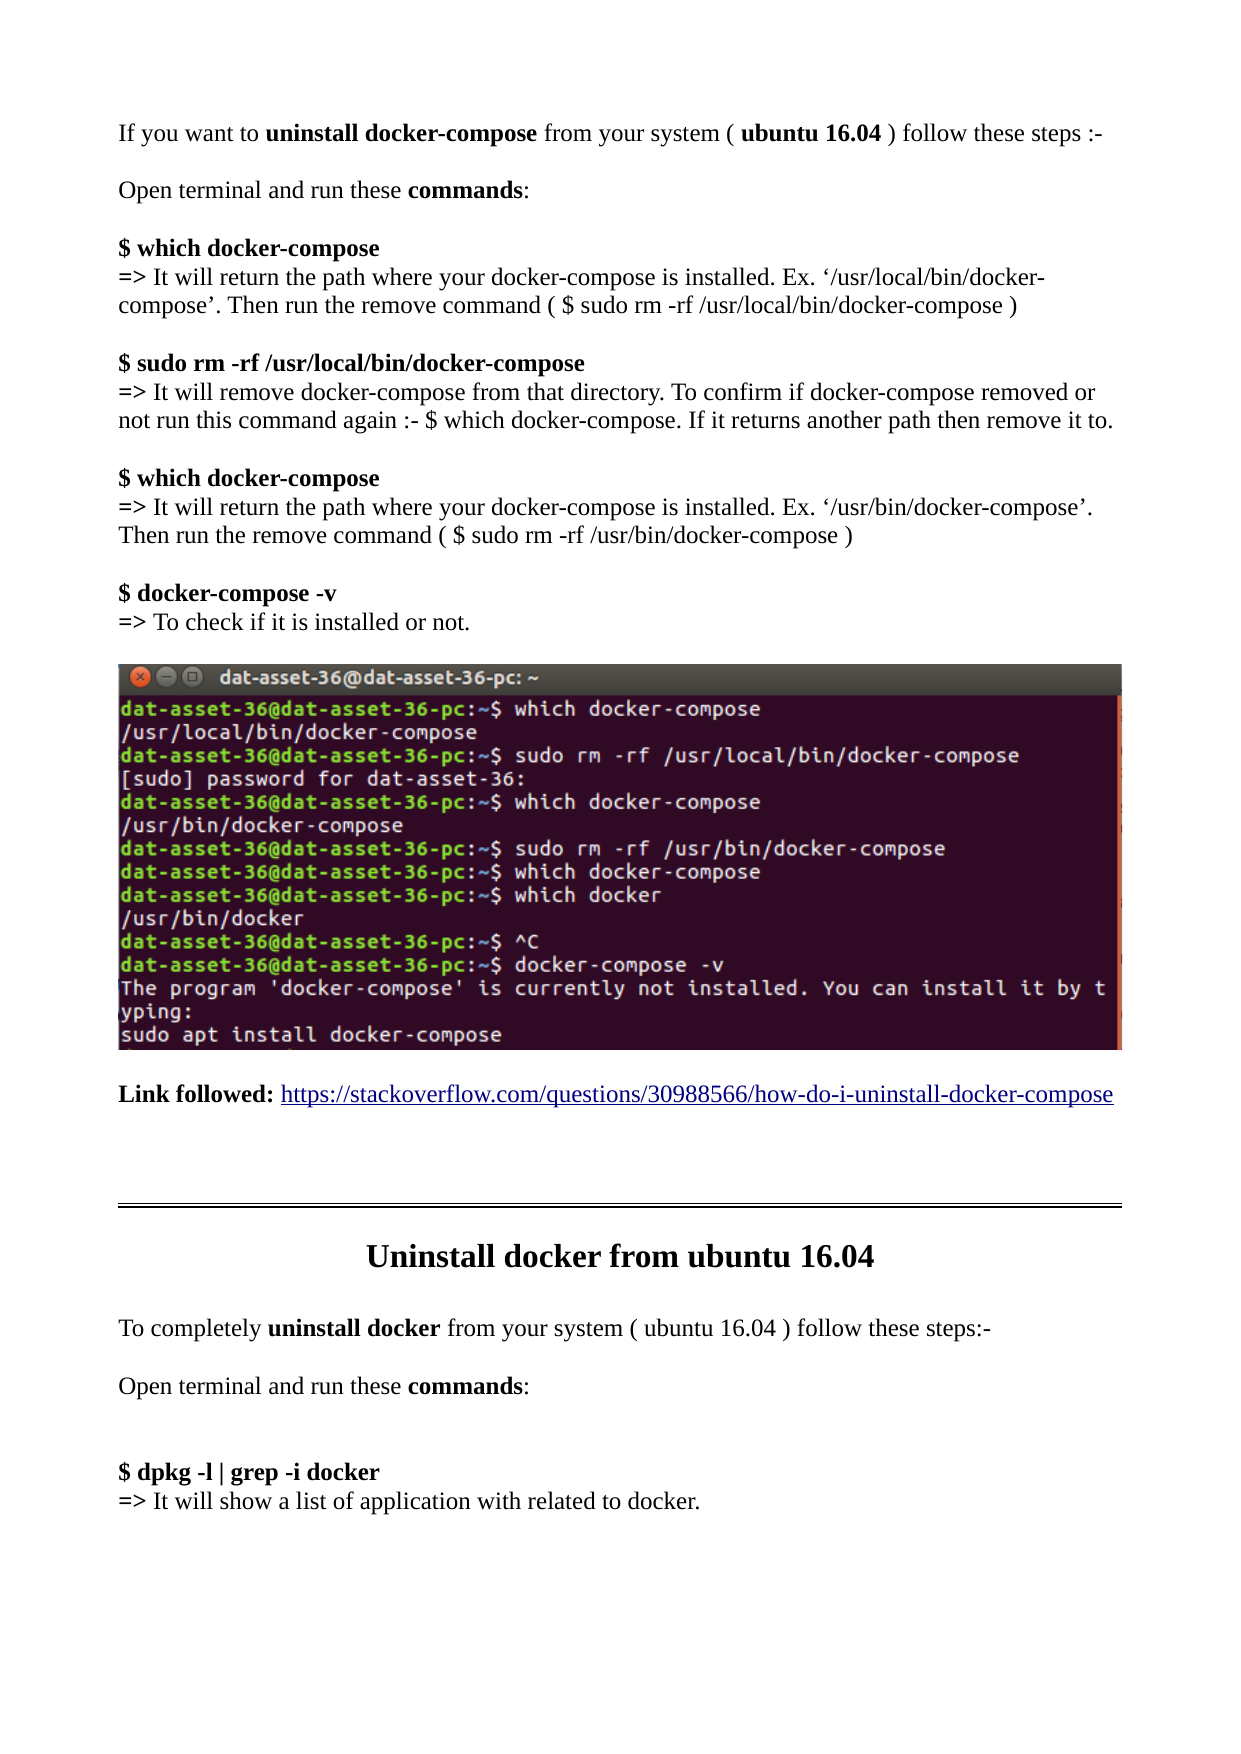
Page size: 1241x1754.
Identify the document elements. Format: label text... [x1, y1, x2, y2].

text => To check if it is installed or not. [118, 607, 1122, 636]
text To completely uninstall docker from your system ( ubuntu 16.04 ) follow these steps:- [118, 1313, 1122, 1342]
text => It will return the path where your docker-compose is installed. Ex. ‘/usr/bin/docker-compose’. Then run the remove command ( $ sudo rm -rf /usr/bin/docker-compose ) [118, 492, 1122, 549]
text Uninstall docker from ubuntu 16.04 [118, 1237, 1122, 1275]
text Link followed: https://stackoverflow.com/questions/30988566/how-do-i-uninstall-docker-compose [118, 1079, 1122, 1107]
text If you want to uninstall docker-compose from your system ( ubuntu 16.04 ) follow these steps :- [118, 118, 1122, 147]
text => It will show a list of application with related to docker. [118, 1486, 1122, 1514]
text $ which docker-compose [118, 463, 1122, 492]
text Open terminal and run these commands: [118, 176, 1122, 204]
picture [118, 664, 1123, 1050]
text $ dpkg -l | grep -i docker [118, 1457, 1122, 1486]
text $ docker-compose -v [118, 578, 1122, 607]
text $ sudo rm -rf /usr/local/bin/docker-compose [118, 348, 1122, 377]
text => It will remove docker-compose from that directory. To confirm if docker-compose removed or not run this command again :- $ which docker-compose. If it returns another path then remove it to. [118, 377, 1122, 434]
text => It will return the path where your docker-compose is installed. Ex. ‘/usr/local/bin/docker-compose’. Then run the remove command ( $ sudo rm -rf /usr/local/bin/docker-compose ) [118, 262, 1122, 319]
text Open terminal and run these commands: [118, 1371, 1122, 1399]
text $ which docker-compose [118, 233, 1122, 262]
